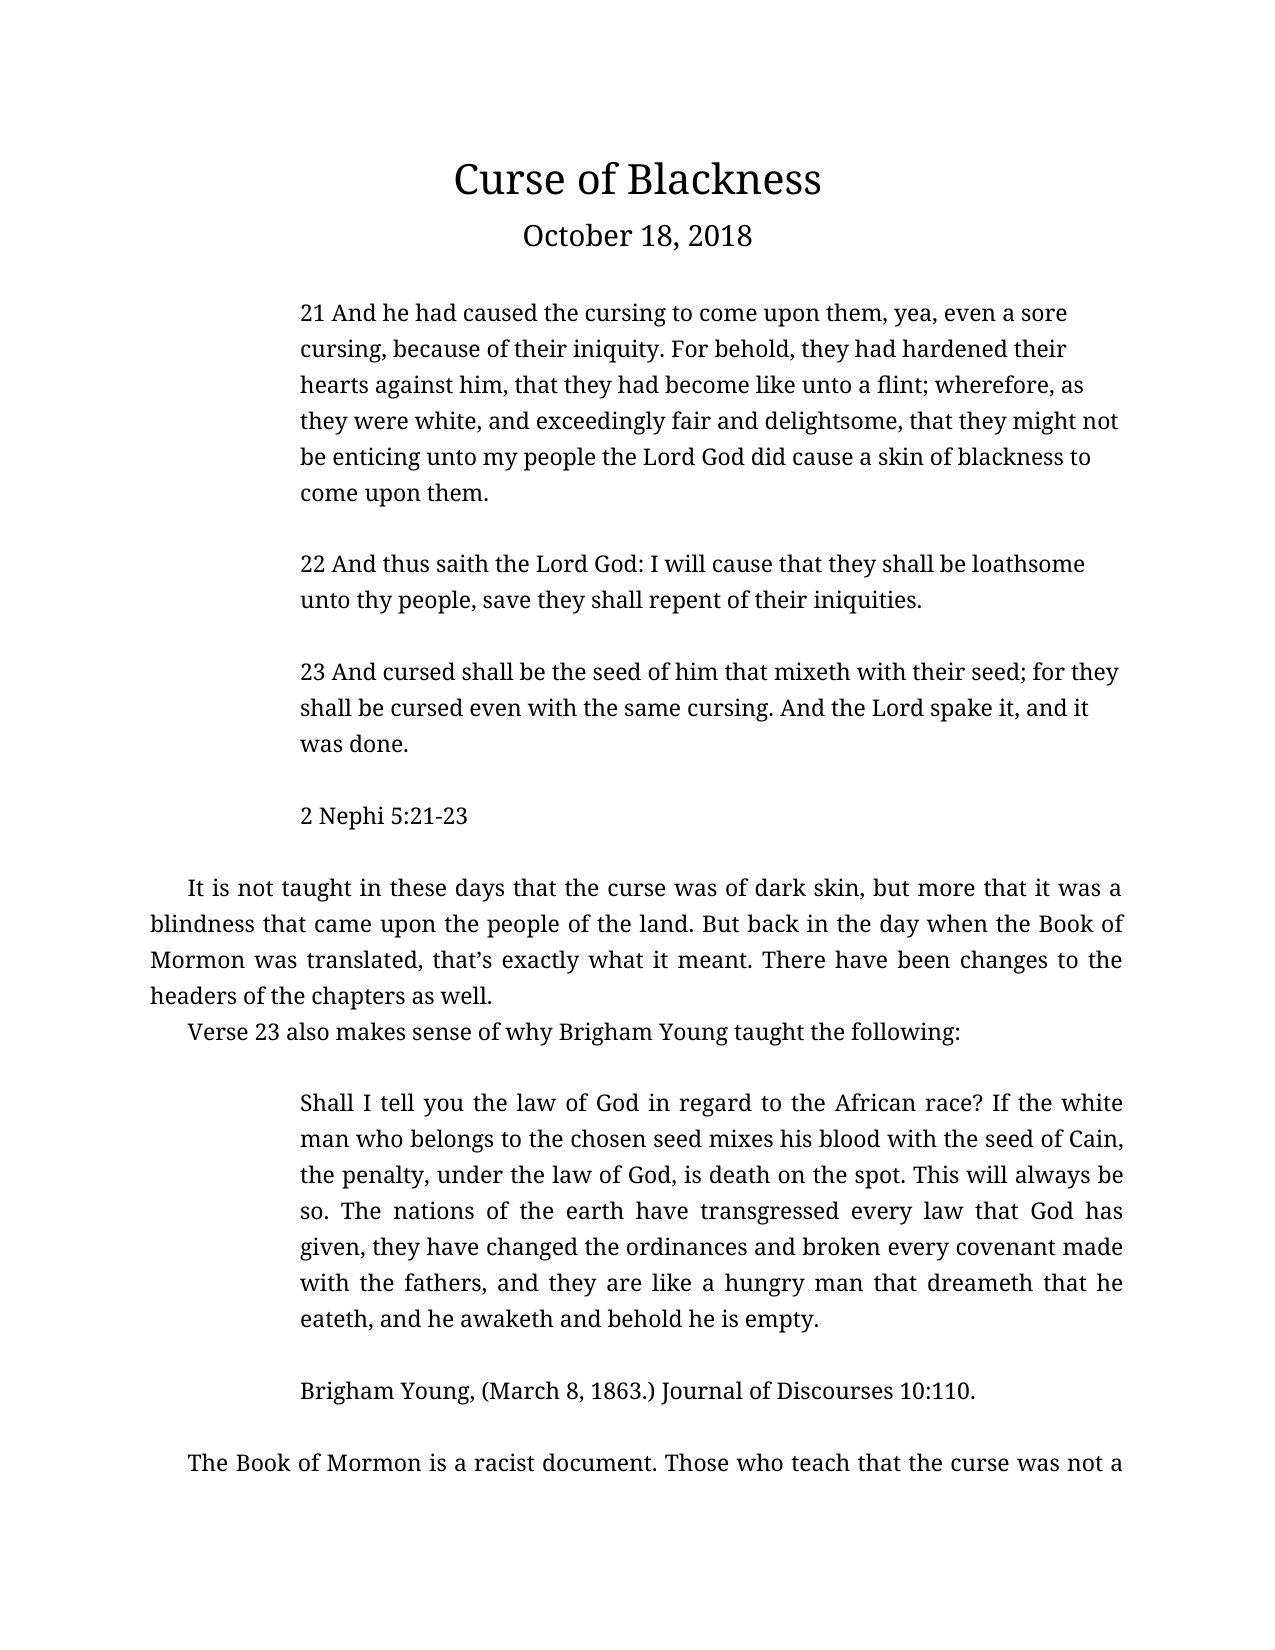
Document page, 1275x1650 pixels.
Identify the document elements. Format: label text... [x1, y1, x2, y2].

text October 18, 2018 [150, 215, 1125, 255]
text Shall I tell you the law of God in regard to the African race? If the white man who belongs to the chosen seed mixes his blood with the seed of Cain, the penalty, under the law of God, is death on the spot. This will always be so. The nations of the earth have transgressed every law that God has given, they have changed the ordinances and broken every covenant made with the fathers, and they are like a hungry man that dreameth that he eateth, and he awaketh and behold he is empty. [300, 1087, 1125, 1334]
text Curse of Blackness [150, 150, 1125, 207]
text Brigham Young, (March 8, 1863.) Journal of Discourses 10:110. [300, 1375, 1125, 1406]
text 2 Nephi 5:21-23 [300, 800, 1125, 831]
text It is not taught in these days that the curse was of dark skin, but more that it was a blindness that came upon the people of the land. But back in the day when the Book of Mormon was translated, that’s exactly what it meant. There have been changes to the headers of the chapters as well. [150, 872, 1125, 1011]
text 22 And thus saith the Lord God: I will cause that they shall be loathsome unto thy people, save they shall repent of their iniquities. [300, 548, 1125, 616]
text The Book of Mormon is a racist document. Those who teach that the curse was not a [150, 1447, 1125, 1478]
text 23 And cursed shall be the seed of him that mixeth with their seed; for they shall be cursed even with the same cursing. And the Lord spake it, and it was done. [300, 656, 1125, 759]
text Verse 23 also makes sense of why Brigham Young taught the following: [150, 1016, 1125, 1047]
text 21 And he had caused the cursing to come upon them, yea, even a sore cursing, because of their iniquity. For behold, they had hardened their hearts against him, that they had become like unto a flint; wherefore, as they were white, and exceedingly fair and delightsome, that they might not be enticing unto my people the Lord God did cause a skin of blackness to come upon them. [300, 297, 1125, 508]
